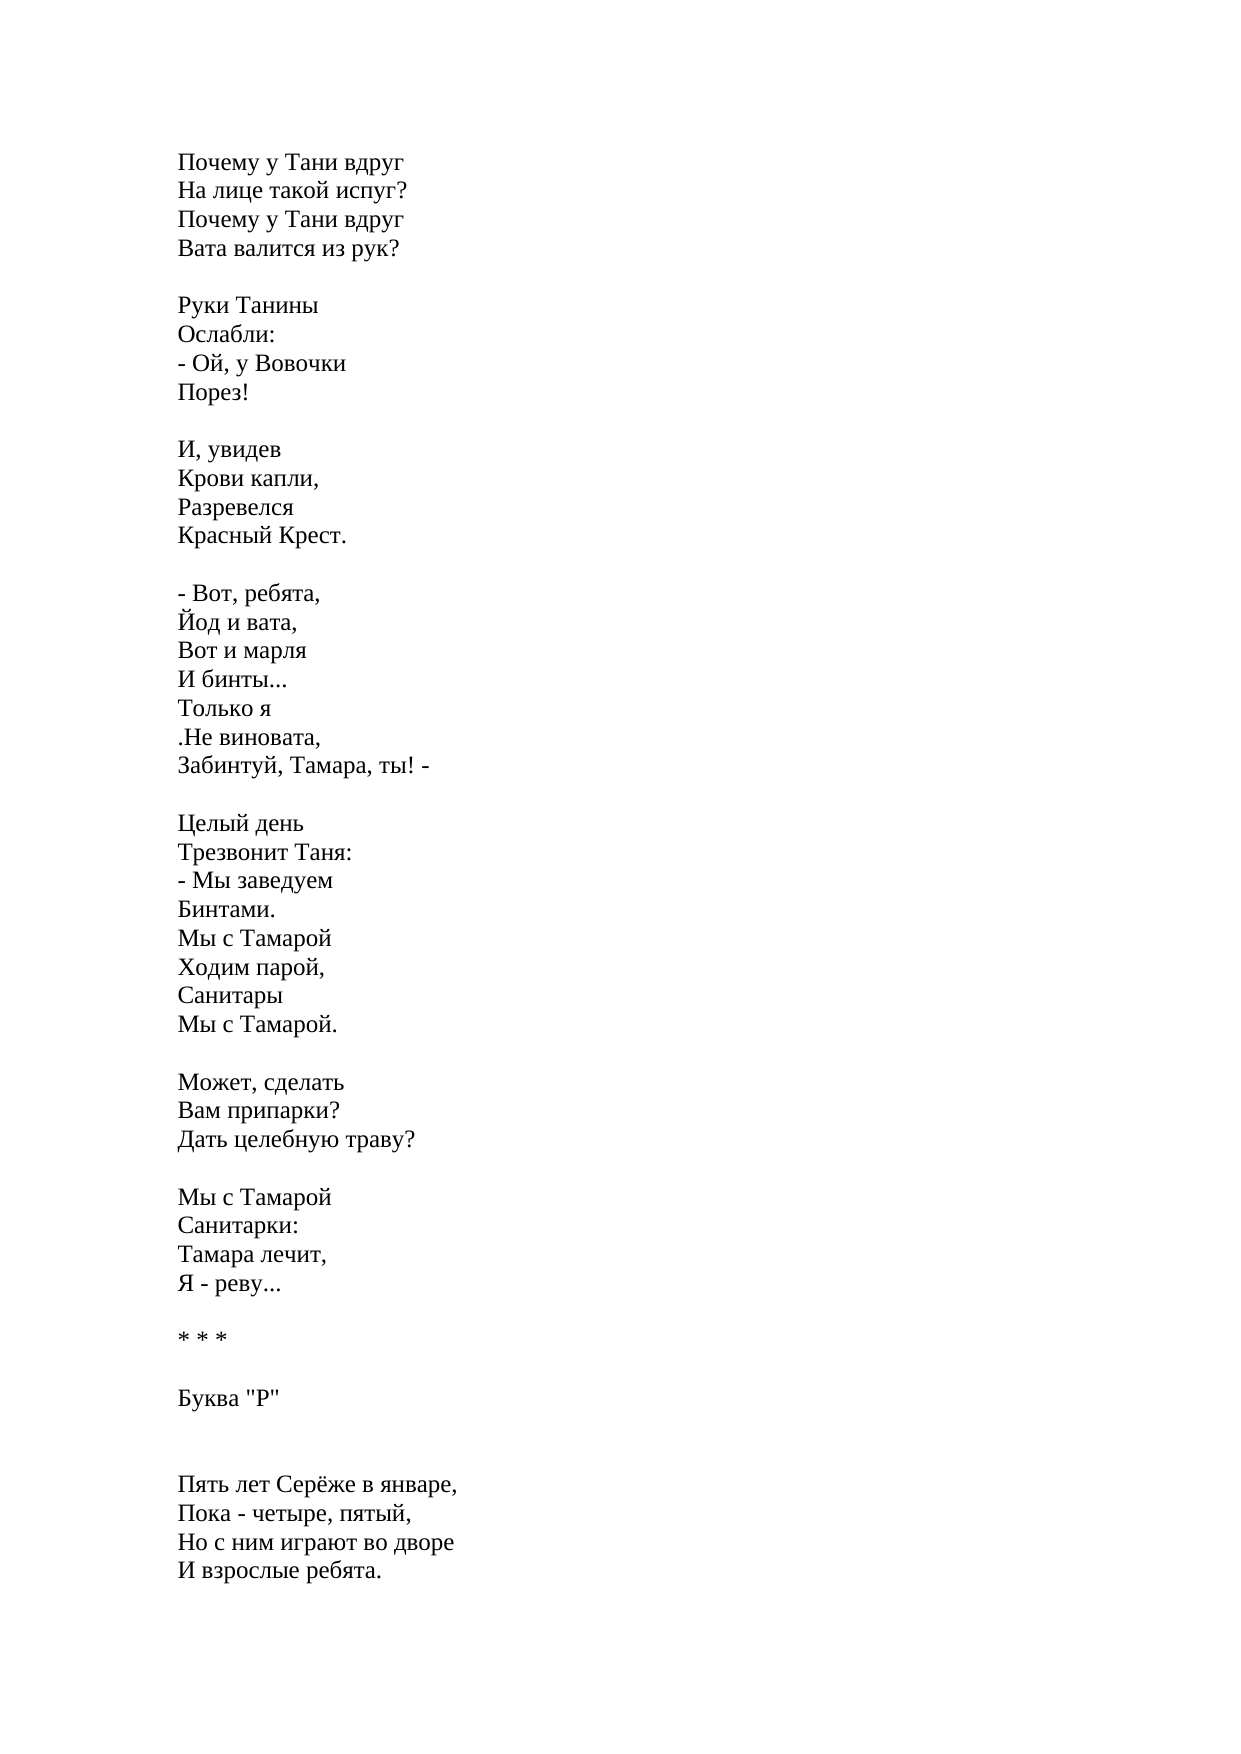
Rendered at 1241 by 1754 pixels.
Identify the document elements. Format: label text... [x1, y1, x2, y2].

text Почему у Тани вдруг На лице такой испуг? Почему у Тани вдруг Вата валится из рук? Руки Танины Ослабли: - Ой, у Вовочки Порез! И, увидев Крови капли, Разревелся Красный Крест. - Вот, ребята, Йод и вата, Вот и марля И бинты... Только я .Не виновата, Забинтуй, Тамара, ты! - Целый день Трезвонит Таня: - Мы заведуем Бинтами. Мы с Тамарой Ходим парой, Санитары Мы с Тамарой. Может, сделать Вам припарки? Дать целебную траву? Мы с Тамарой Санитарки: Тамара лечит, Я - реву... * * * Буква "Р" Пять лет Серёже в январе, Пока - четыре, пятый, Но с ним играют во дворе И взрослые ребята. [177, 118, 1152, 1613]
